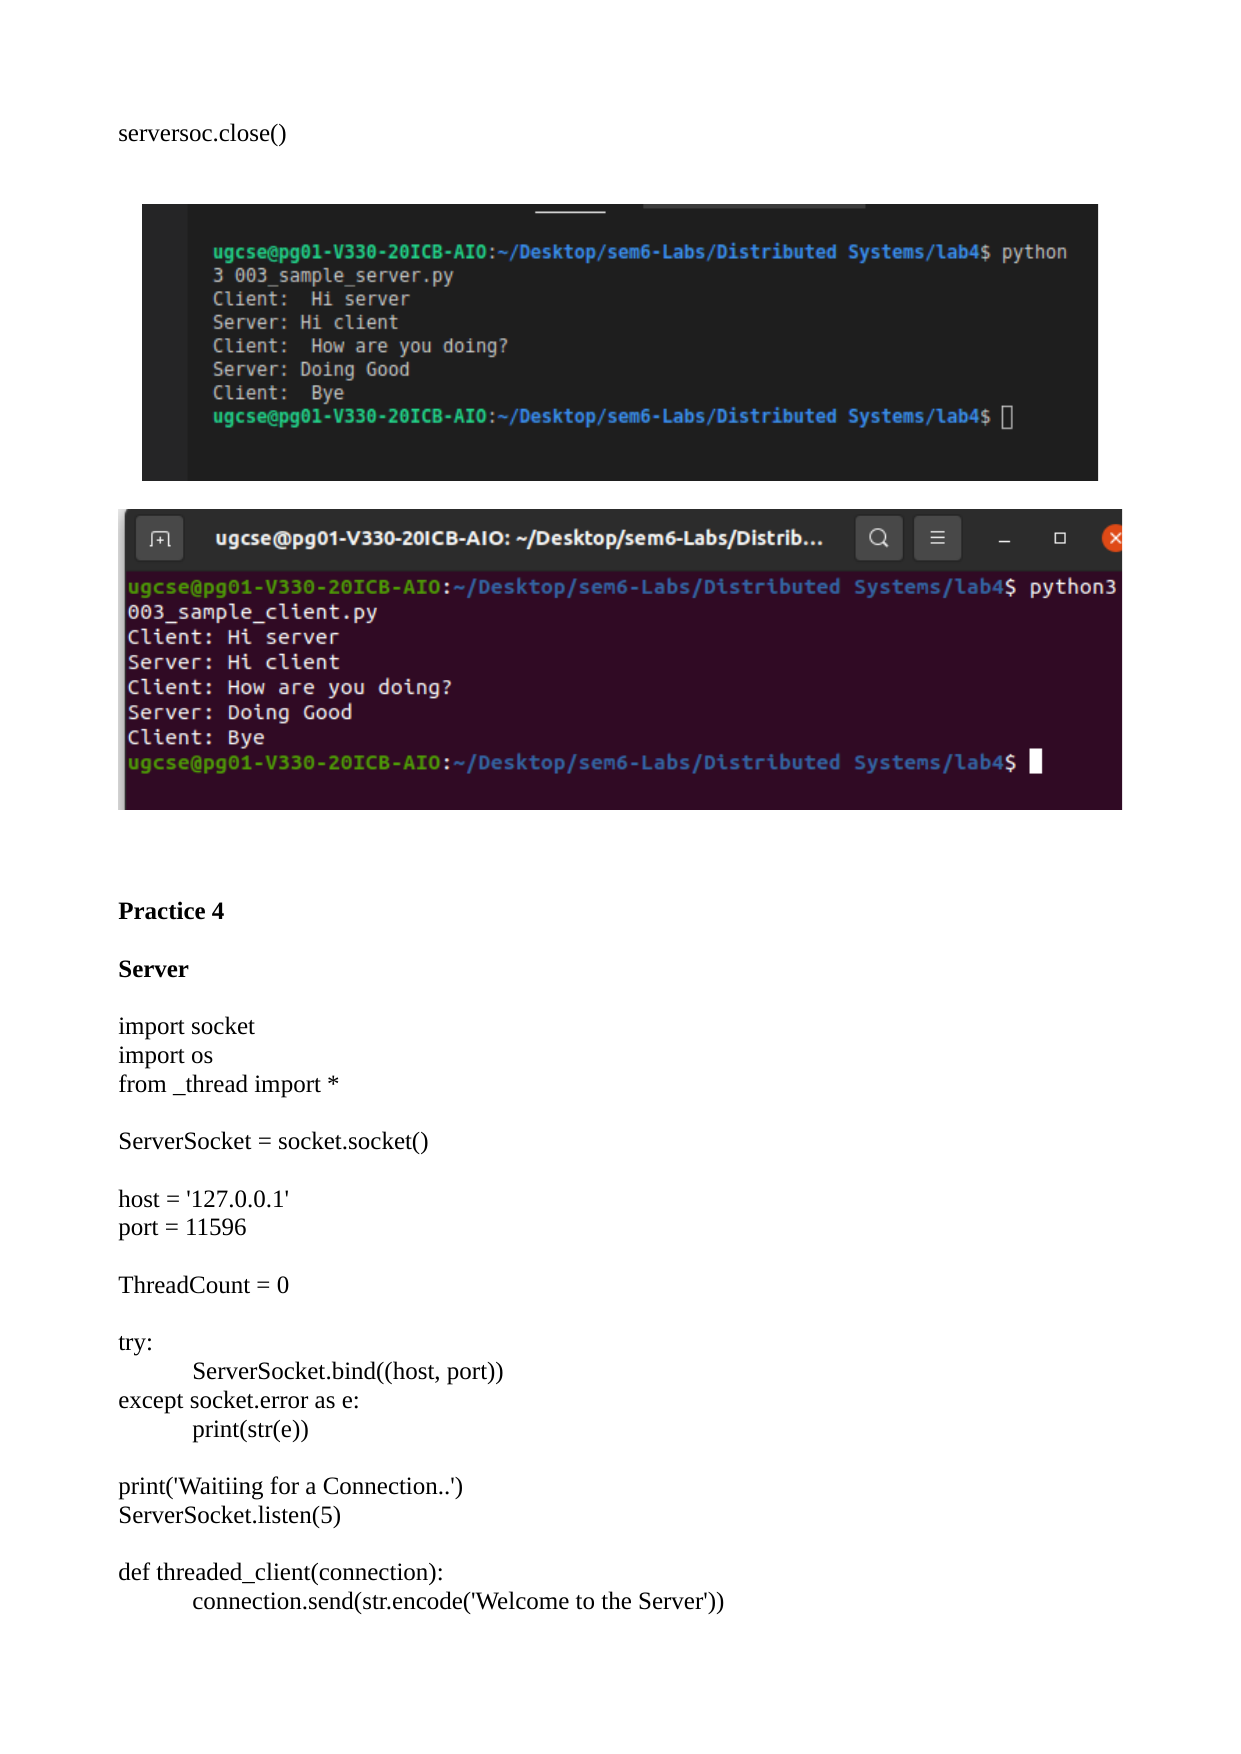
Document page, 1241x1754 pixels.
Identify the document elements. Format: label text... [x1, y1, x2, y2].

text ServerSocket = socket.socket() [118, 1126, 1122, 1155]
text ServerSocket.bind((host, port)) [118, 1356, 1122, 1385]
picture [118, 509, 1123, 810]
text host = '127.0.0.1' [118, 1184, 1122, 1212]
text ThreadCount = 0 [118, 1270, 1122, 1299]
text import socket [118, 1011, 1122, 1040]
text ServerSocket.listen(5) [118, 1500, 1122, 1529]
text import os [118, 1040, 1122, 1069]
text serversoc.close() [118, 118, 1122, 147]
text Server [118, 954, 1122, 982]
text print(str(e)) [118, 1414, 1122, 1442]
text from _thread import * [118, 1069, 1122, 1097]
text connection.send(str.encode('Welcome to the Server')) [118, 1586, 1122, 1615]
picture [142, 204, 1099, 481]
text except socket.error as e: [118, 1385, 1122, 1414]
text print('Waitiing for a Connection..') [118, 1471, 1122, 1500]
text try: [118, 1327, 1122, 1356]
text def threaded_client(connection): [118, 1557, 1122, 1586]
text Practice 4 [118, 896, 1122, 925]
text port = 11596 [118, 1212, 1122, 1241]
